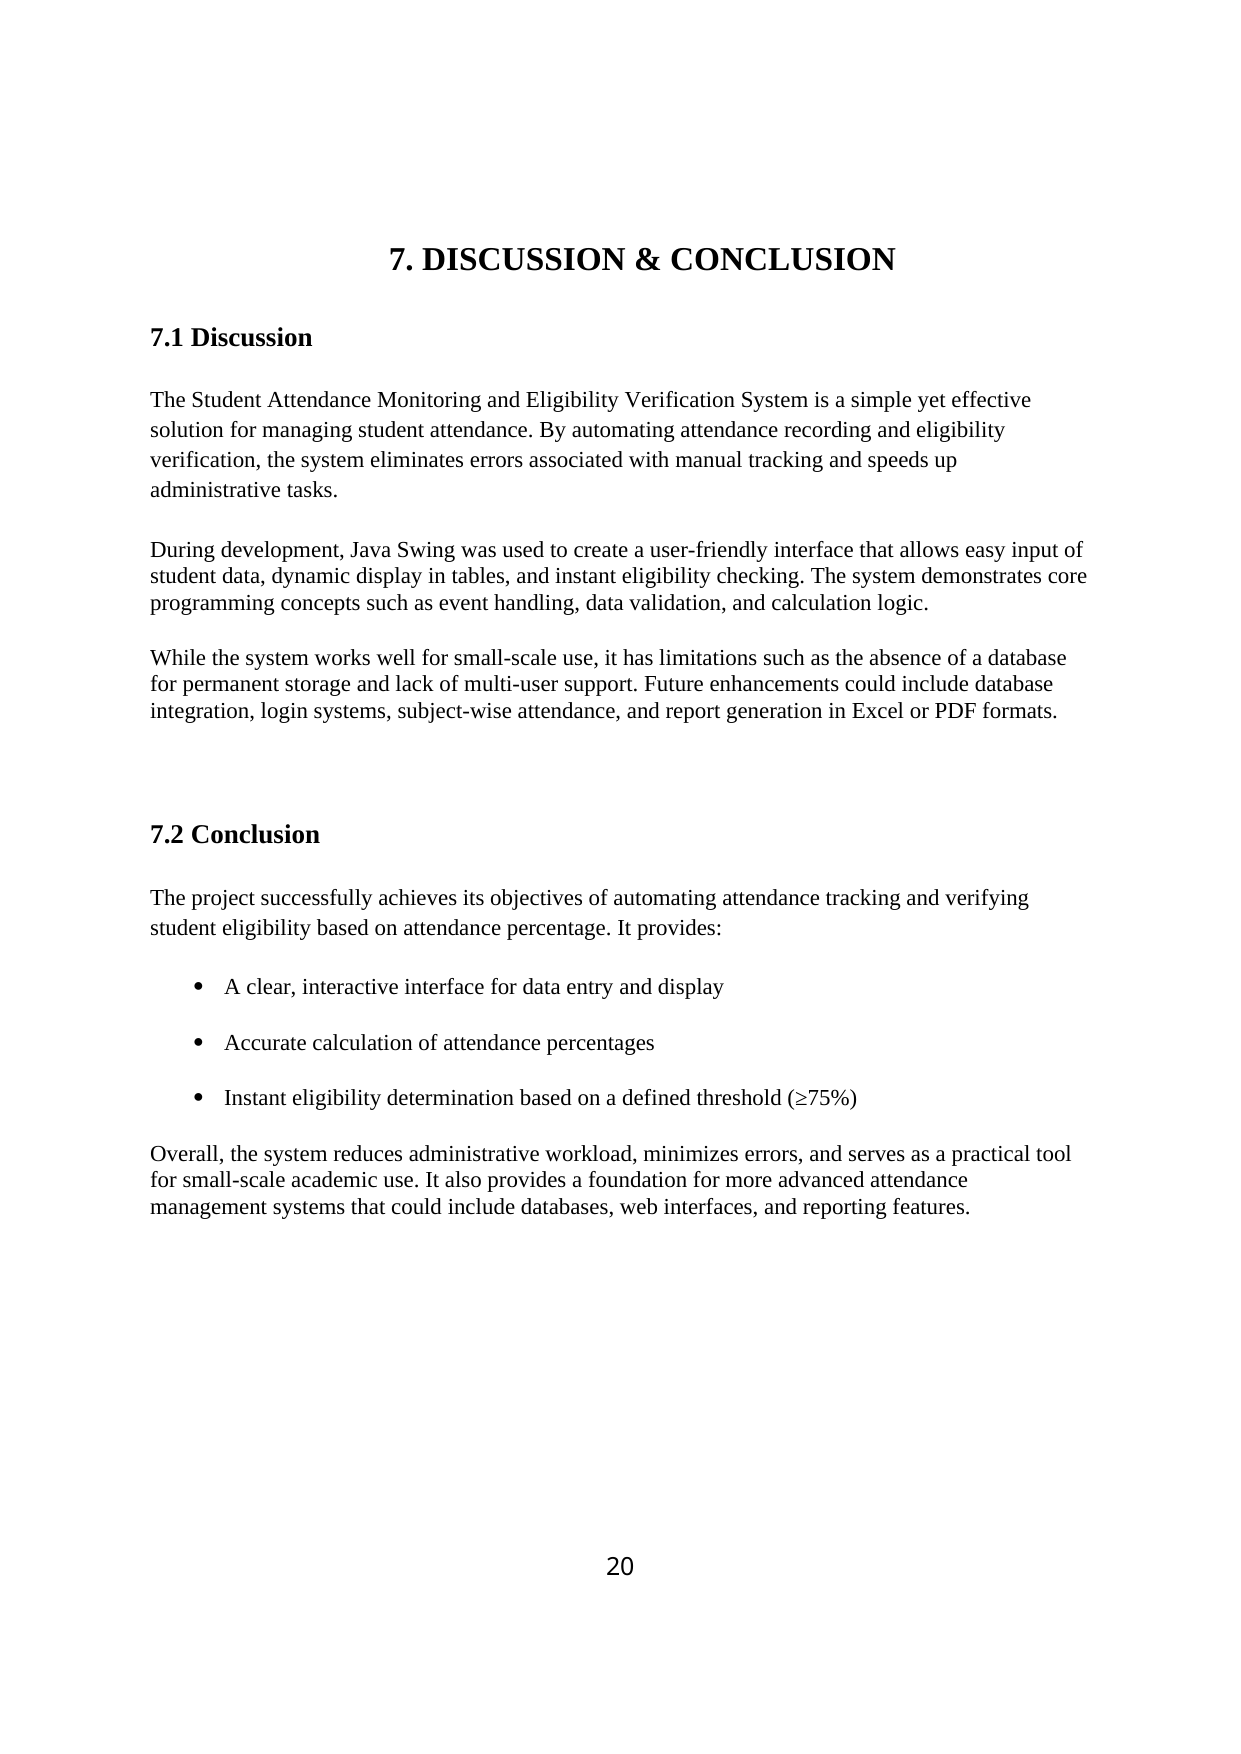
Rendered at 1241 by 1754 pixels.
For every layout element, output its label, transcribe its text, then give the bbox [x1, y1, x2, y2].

text The project successfully achieves its objectives of automating attendance tracking and verifying student eligibility based on attendance percentage. It provides: [150, 884, 1090, 940]
text While the system works well for small-scale use, it has limitations such as the absence of a database for permanent storage and lack of multi-user support. Future enhancements could include database integration, login systems, subject-wise attendance, and report generation in Excel or PDF formats. [150, 644, 1090, 723]
list A clear, interactive interface for data entry and display [194, 973, 1090, 1000]
subtitle 7.2 Conclusion [150, 818, 1090, 850]
list 7. DISCUSSION & CONCLUSION [194, 239, 1090, 277]
text The Student Attendance Monitoring and Eligibility Verification System is a simple yet effective solution for managing student attendance. By automating attendance recording and eligibility verification, the system eliminates errors associated with manual tracking and speeds up administrative tasks. [150, 386, 1090, 503]
text Overall, the system reduces administrative workload, minimizes errors, and serves as a practical tool for small-scale academic use. It also provides a foundation for more advanced attendance management systems that could include databases, web interfaces, and reporting features. [150, 1140, 1090, 1219]
list Accurate calculation of attendance percentages [194, 1029, 1090, 1055]
text During development, Java Swing was used to create a user-friendly interface that allows easy input of student data, dynamic display in tables, and instant eligibility checking. The system demonstrates core programming concepts such as event handling, data validation, and calculation logic. [150, 536, 1090, 615]
list Instant eligibility determination based on a defined threshold (≥75%) [194, 1084, 1090, 1111]
subtitle 7.1 Discussion [150, 321, 1090, 352]
